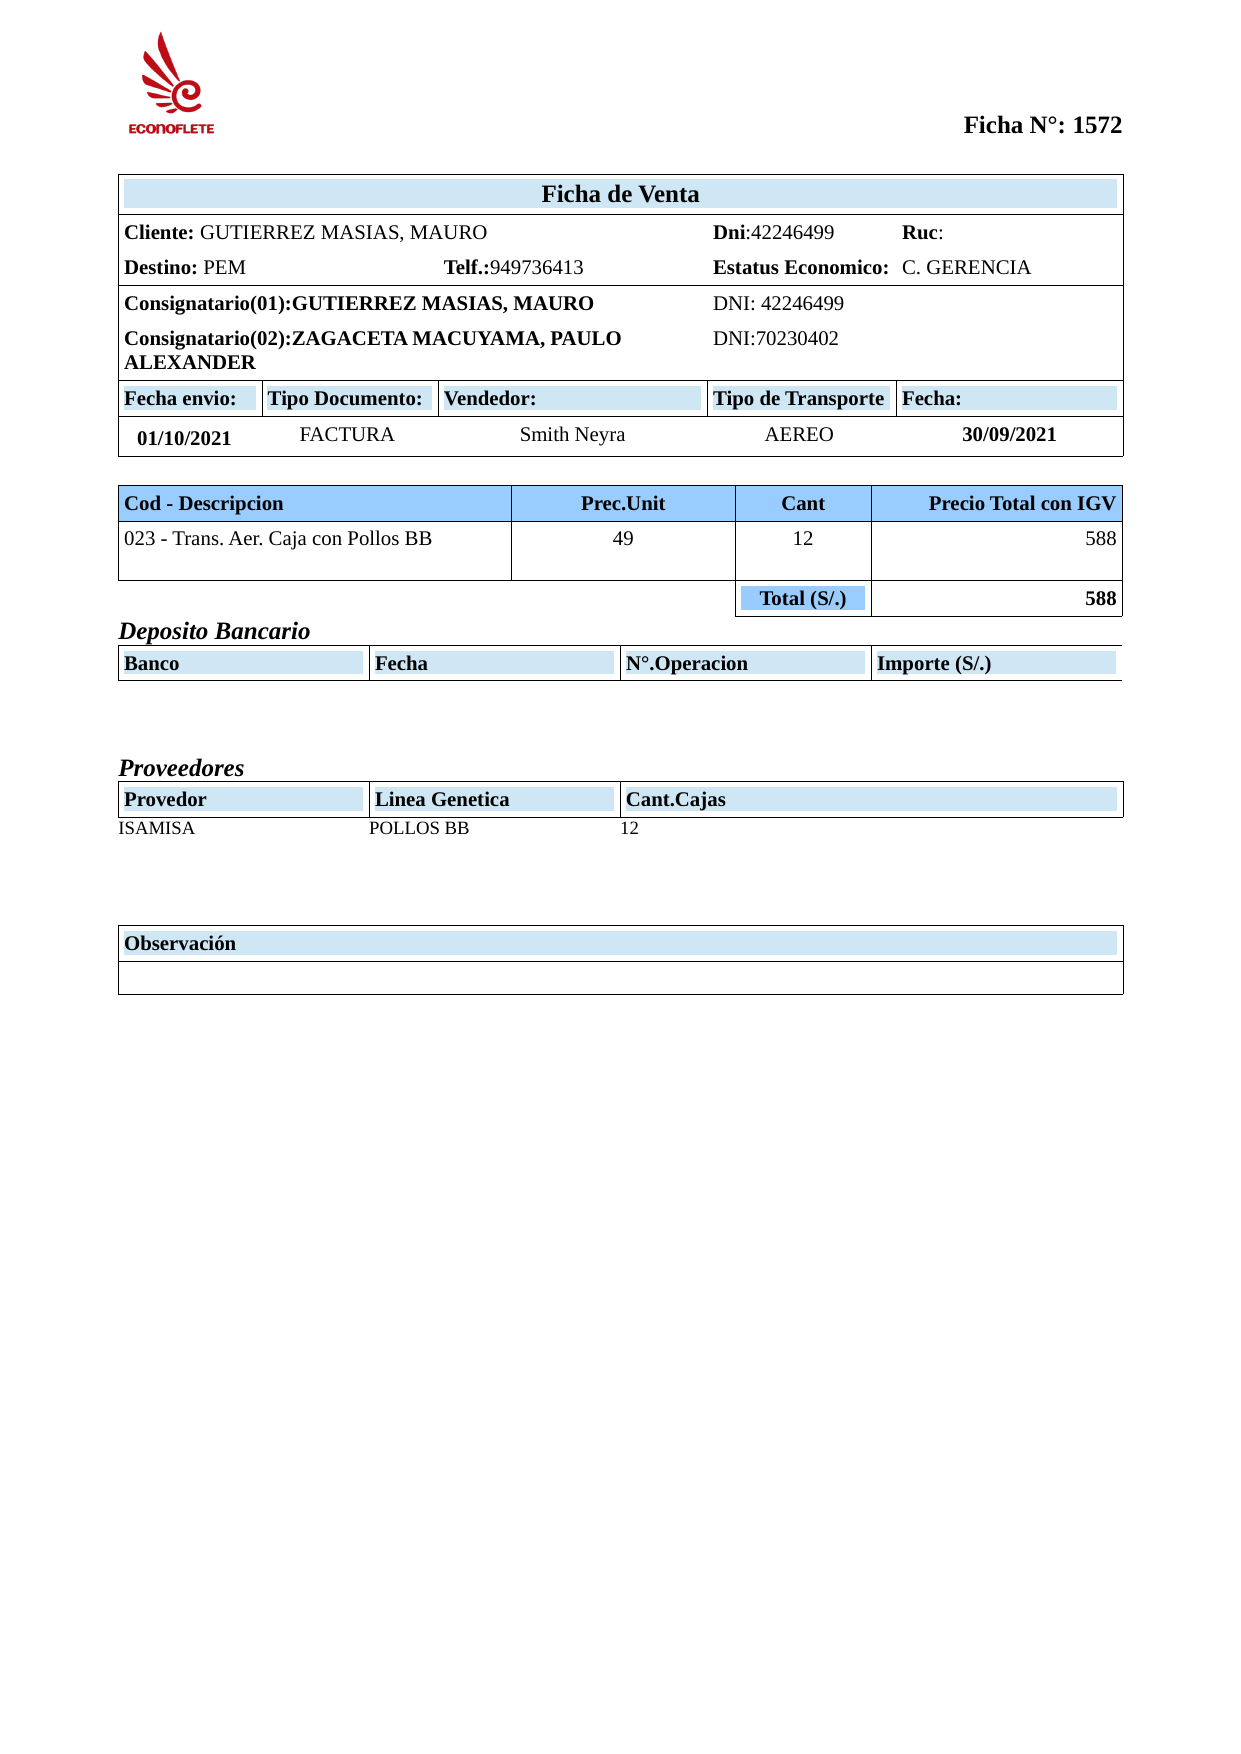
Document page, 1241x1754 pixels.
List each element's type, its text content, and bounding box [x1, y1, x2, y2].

text Proveedores [118, 753, 1122, 781]
table_cell [369, 729, 620, 753]
table_cell [369, 705, 620, 728]
table_cell Total (S/.) [736, 581, 871, 616]
table_cell [118, 903, 369, 925]
table_cell DNI:70230402 [707, 321, 1123, 380]
table_cell [118, 581, 511, 616]
table_cell Consignatario(02):ZAGACETA MACUYAMA, PAULO ALEXANDER [119, 321, 707, 380]
table_header Banco [119, 646, 369, 680]
table_header Fecha [370, 646, 620, 680]
table_cell [369, 903, 620, 925]
table_header Ficha de Venta [119, 175, 1123, 214]
table_header Precio Total con IGV [872, 486, 1122, 521]
table_cell Tipo de Transporte [708, 381, 896, 416]
table_cell [620, 681, 871, 704]
table_cell [369, 681, 620, 704]
table_cell Tipo Documento: [263, 381, 438, 416]
table_cell [620, 729, 871, 753]
table_cell [369, 860, 620, 882]
table_cell [620, 903, 1123, 925]
table_cell Fecha: [897, 381, 1123, 416]
table_cell 49 [512, 522, 735, 580]
table_cell Vendedor: [439, 381, 707, 416]
text Deposito Bancario [118, 616, 1122, 645]
table_cell POLLOS BB [369, 818, 620, 839]
table_cell [118, 860, 369, 882]
table_header Importe (S/.) [872, 646, 1122, 680]
table_cell [620, 882, 1123, 903]
table_cell [118, 729, 369, 753]
table_cell [620, 860, 1123, 882]
table_cell [118, 839, 369, 860]
table_header Cant.Cajas [621, 782, 1123, 817]
table_cell [871, 705, 1122, 728]
table_header N°.Operacion [621, 646, 871, 680]
table_cell 12 [620, 818, 1123, 839]
table_header Prec.Unit [512, 486, 735, 521]
table_cell C. GERENCIA [896, 249, 1123, 285]
table_cell [871, 681, 1122, 704]
table_cell [118, 705, 369, 728]
table_header Provedor [119, 782, 369, 817]
table_cell 588 [872, 581, 1122, 616]
table_cell [118, 681, 369, 704]
table_cell 588 [872, 522, 1122, 580]
table_cell 12 [736, 522, 871, 580]
table_cell Dni:42246499 [707, 215, 896, 249]
table_cell [119, 962, 1123, 994]
table_cell Fecha envio: [119, 381, 262, 416]
table_cell Ruc: [896, 215, 1123, 249]
table_cell FACTURA [262, 417, 438, 456]
table_cell [369, 882, 620, 903]
table_header Cod - Descripcion [119, 486, 511, 521]
table_cell [620, 705, 871, 728]
table_cell [871, 729, 1122, 753]
table_cell DNI: 42246499 [707, 286, 1123, 321]
table_cell Destino: PEM [119, 249, 438, 285]
table_header Observación [119, 926, 1123, 961]
table_cell ISAMISA [118, 818, 369, 839]
table_cell Smith Neyra [438, 417, 707, 456]
table_cell 023 - Trans. Aer. Caja con Pollos BB [119, 522, 511, 580]
table_cell Telf.:949736413 [438, 249, 707, 285]
table_header Linea Genetica [370, 782, 620, 817]
table_cell [620, 839, 1123, 860]
table_cell Consignatario(01):GUTIERREZ MASIAS, MAURO [119, 286, 707, 321]
table_cell Estatus Economico: [707, 249, 896, 285]
table_cell AEREO [707, 417, 896, 456]
table_header Cant [736, 486, 871, 521]
table_cell [511, 581, 735, 616]
table_cell 01/10/2021 [119, 417, 262, 456]
picture [118, 31, 225, 134]
table_cell Cliente: GUTIERREZ MASIAS, MAURO [119, 215, 707, 249]
table_cell [118, 882, 369, 903]
table_cell [369, 839, 620, 860]
table_cell 30/09/2021 [896, 417, 1123, 456]
